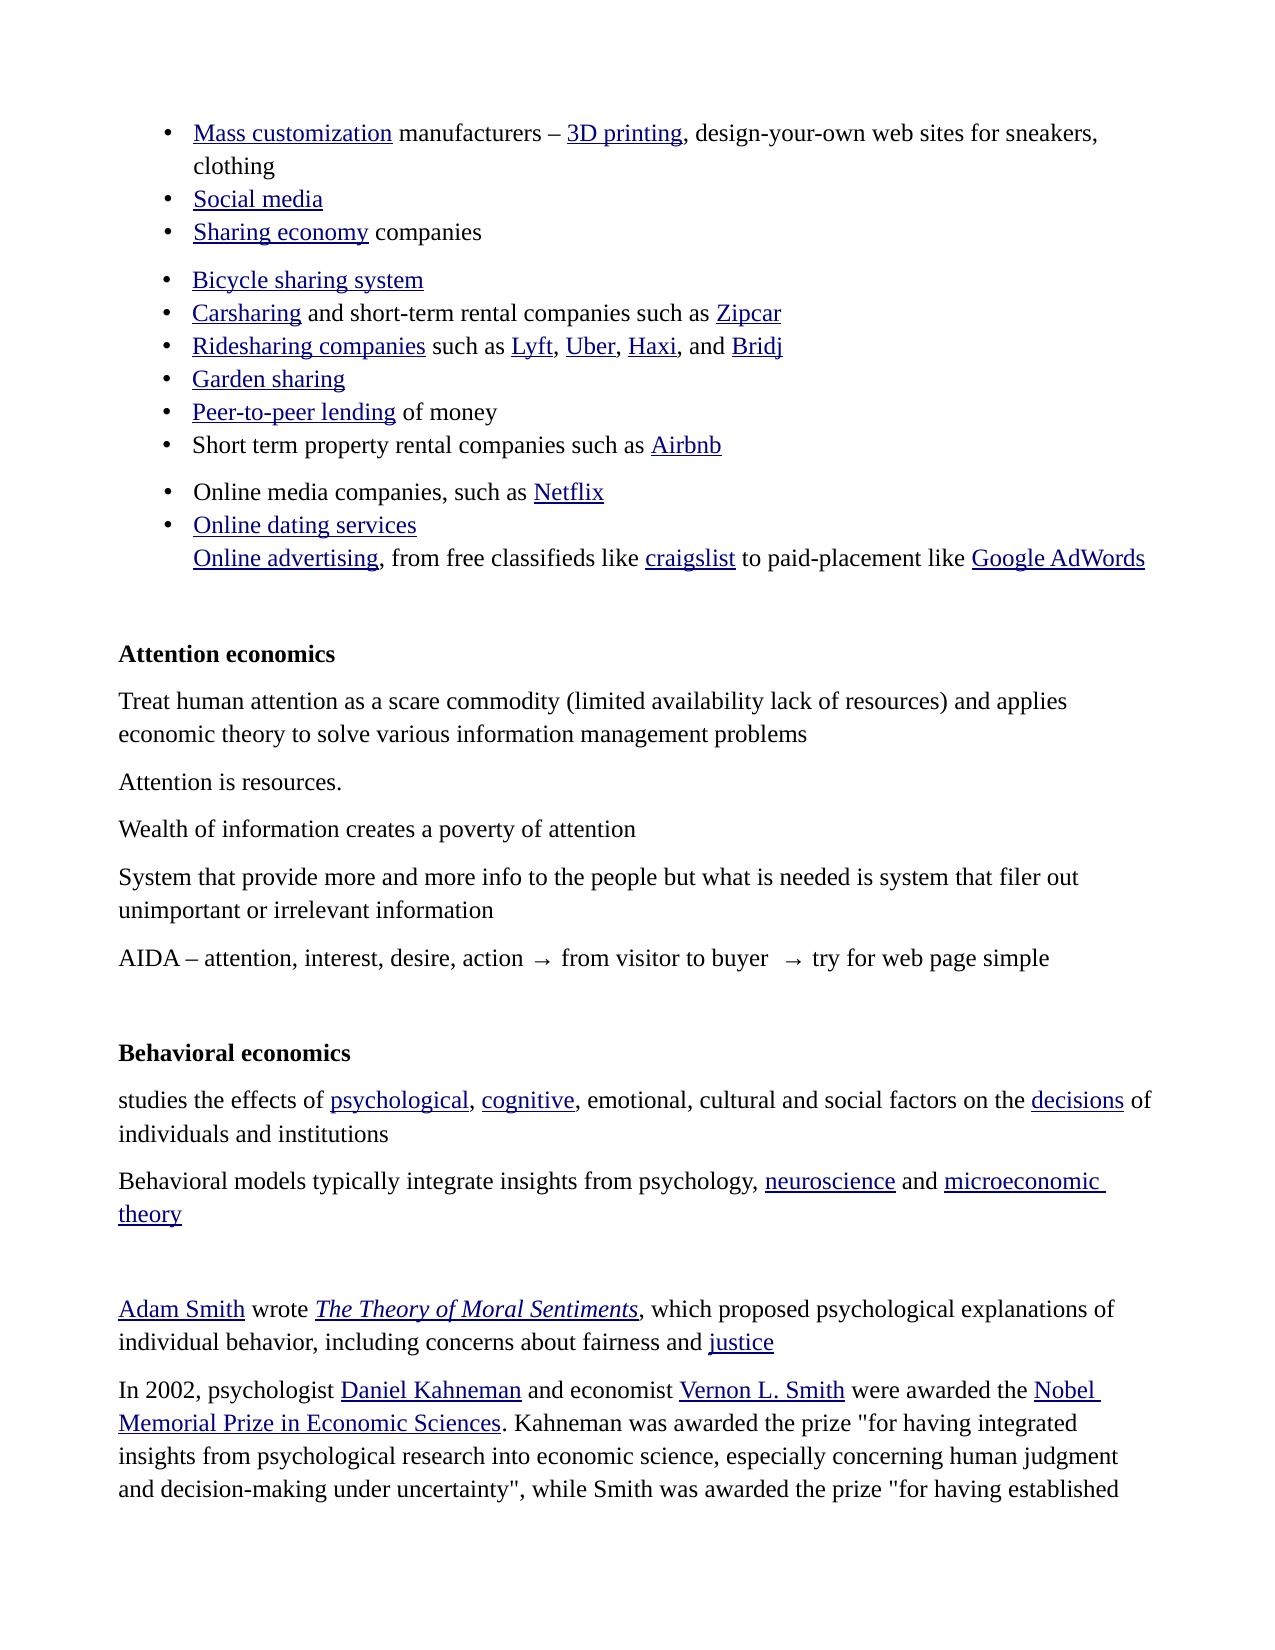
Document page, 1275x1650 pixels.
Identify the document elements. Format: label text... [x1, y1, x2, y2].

text Attention economics [118, 639, 1157, 667]
list Carsharing and short-term rental companies such as Zipcar [162, 298, 1157, 327]
list Online dating services Online advertising, from free classifieds like craigslist to paid-placement like Google AdWords [164, 511, 1157, 572]
text studies the effects of psychological, cognitive, emotional, cultural and social factors on the decisions of individuals and institutions [118, 1086, 1157, 1147]
text In 2002, psychologist Daniel Kahneman and economist Vernon L. Smith were awarded the Nobel Memorial Prize in Economic Sciences. Kahneman was awarded the prize "for having integrated insights from psychological research into economic science, especially concerning human judgment and decision-making under uncertainty", while Smith was awarded the prize "for having established [118, 1375, 1157, 1503]
list Sharing economy companies [164, 217, 1157, 246]
list Ridesharing companies such as Lyft, Uber, Haxi, and Bridj [162, 331, 1157, 359]
list Garden sharing [162, 364, 1157, 393]
text System that provide more and more info to the people but what is needed is system that filer out unimportant or irrelevant information [118, 862, 1157, 924]
text Treat human attention as a scare commodity (limited availability lack of resources) and applies economic theory to solve various information management problems [118, 686, 1157, 748]
text Attention is resources. [118, 767, 1157, 796]
list Short term property rental companies such as Airbnb [162, 430, 1157, 459]
list Social media [164, 184, 1157, 213]
list Peer-to-peer lending of money [162, 397, 1157, 426]
list Mass customization manufacturers – 3D printing, design-your-own web sites for sneakers, clothing [164, 118, 1157, 180]
list Bicycle sharing system [162, 265, 1157, 293]
text Wealth of information creates a poverty of attention [118, 814, 1157, 843]
text AIDA – attention, interest, desire, action → from visitor to buyer → try for web page simple [118, 943, 1157, 972]
text Adam Smith wrote The Theory of Moral Sentiments, which proposed psychological explanations of individual behavior, including concerns about fairness and justice [118, 1294, 1157, 1356]
list Online media companies, such as Netflix [164, 477, 1157, 506]
text Behavioral models typically integrate insights from psychology, neuroscience and microeconomic theory [118, 1166, 1157, 1228]
text Behavioral economics [118, 1038, 1157, 1067]
